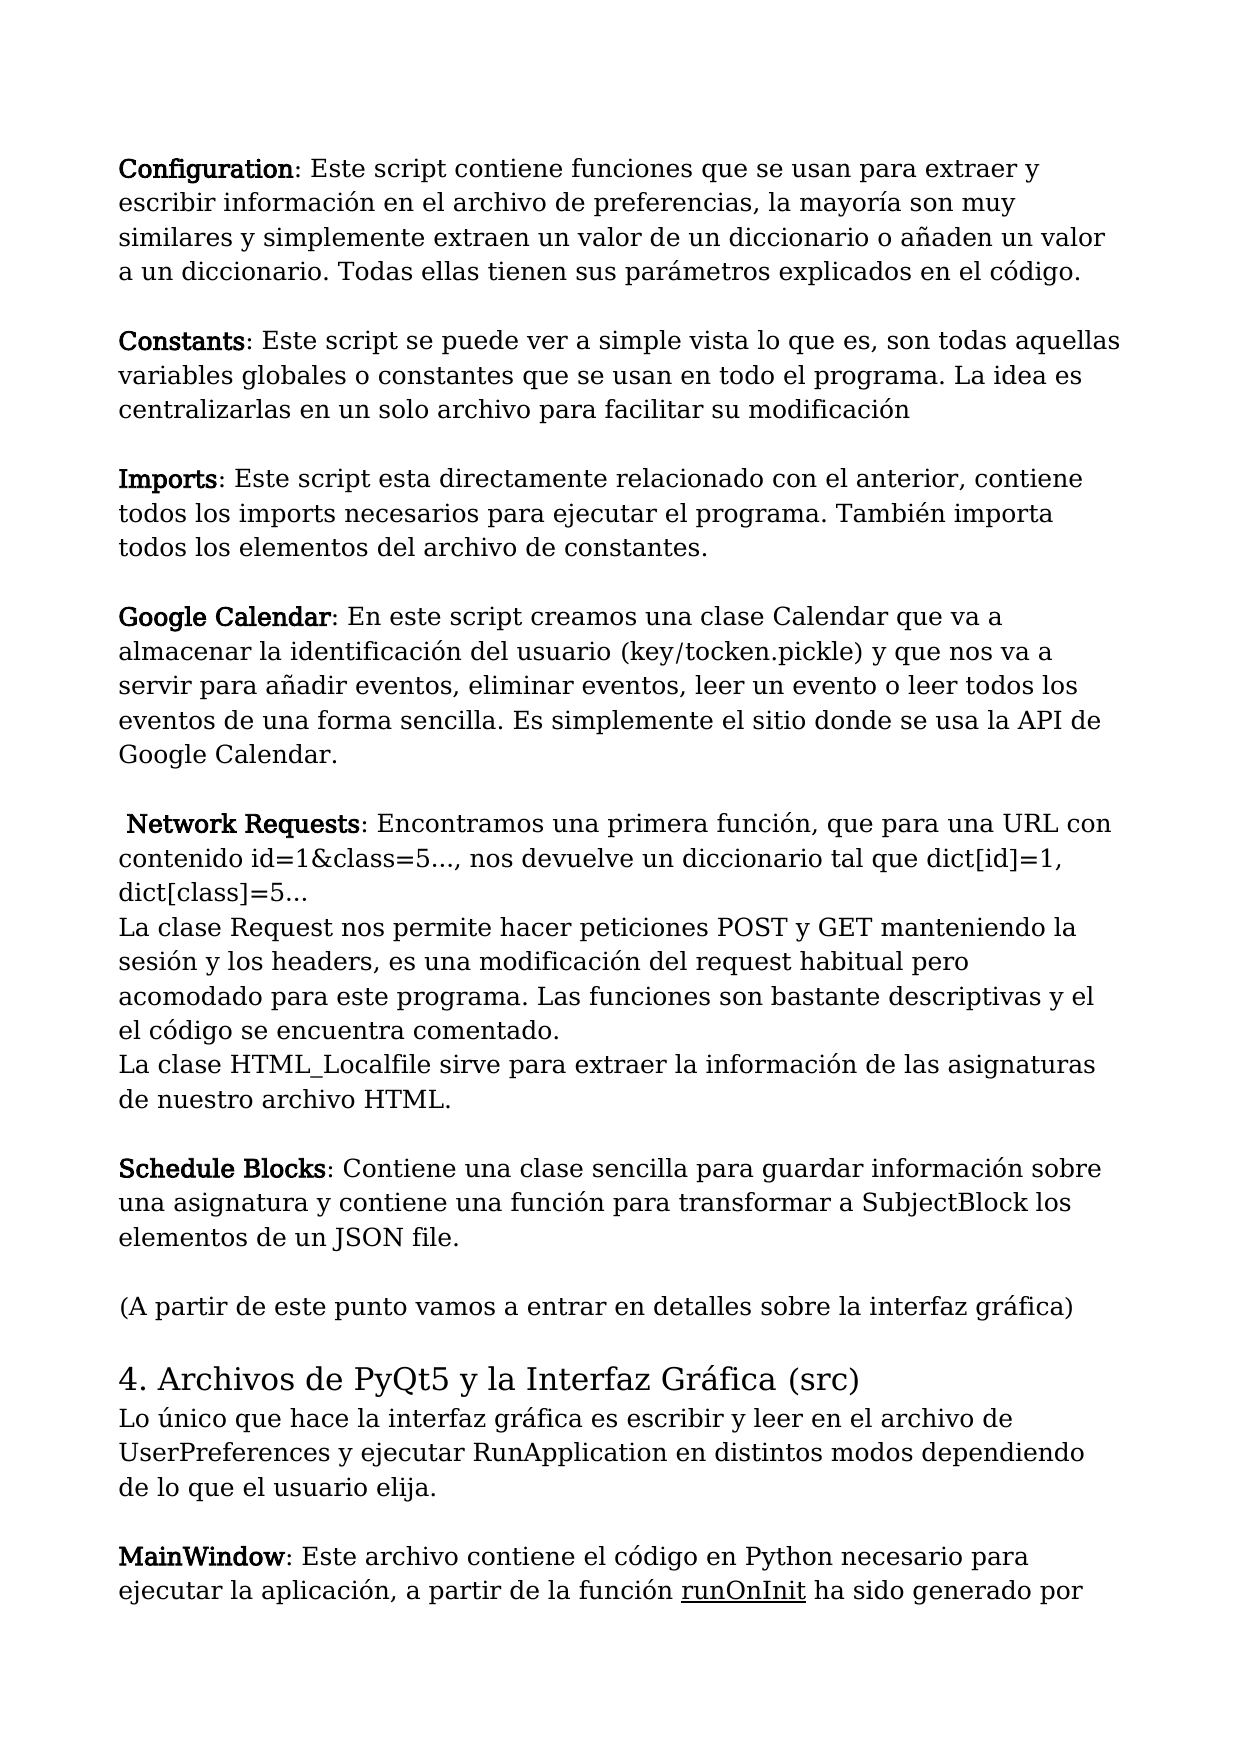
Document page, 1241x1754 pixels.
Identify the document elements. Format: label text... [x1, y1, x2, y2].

text La clase HTML_Localfile sirve para extraer la información de las asignaturas de nuestro archivo HTML. [118, 1049, 1122, 1113]
text La clase Request nos permite hacer peticiones POST y GET manteniendo la sesión y los headers, es una modificación del request habitual pero acomodado para este programa. Las funciones son bastante descriptivas y el el código se encuentra comentado. [118, 911, 1122, 1044]
text Network Requests: Encontramos una primera función, que para una URL con contenido id=1&class=5…, nos devuelve un diccionario tal que dict[id]=1, dict[class]=5… [118, 808, 1122, 907]
text Lo único que hace la interfaz gráfica es escribir y leer en el archivo de UserPreferences y ejecutar RunApplication en distintos modos dependiendo de lo que el usuario elija. [118, 1402, 1122, 1501]
text Schedule Blocks: Contiene una clase sencilla para guardar información sobre una asignatura y contiene una función para transformar a SubjectBlock los elementos de un JSON file. [118, 1152, 1122, 1251]
text Configuration: Este script contiene funciones que se usan para extraer y escribir información en el archivo de preferencias, la mayoría son muy similares y simplemente extraen un valor de un diccionario o añaden un valor a un diccionario. Todas ellas tienen sus parámetros explicados en el código. [118, 153, 1122, 286]
text Imports: Este script esta directamente relacionado con el anterior, contiene todos los imports necesarios para ejecutar el programa. También importa todos los elementos del archivo de constantes. [118, 463, 1122, 562]
text (A partir de este punto vamos a entrar en detalles sobre la interfaz gráfica) [118, 1290, 1122, 1320]
text MainWindow: Este archivo contiene el código en Python necesario para ejecutar la aplicación, a partir de la función runOnInit ha sido generado por [118, 1540, 1122, 1605]
text Constants: Este script se puede ver a simple vista lo que es, son todas aquellas variables globales o constantes que se usan en todo el programa. La idea es centralizarlas en un solo archivo para facilitar su modificación [118, 325, 1122, 424]
text 4. Archivos de PyQt5 y la Interfaz Gráfica (src) [118, 1359, 1122, 1397]
text Google Calendar: En este script creamos una clase Calendar que va a almacenar la identificación del usuario (key/tocken.pickle) y que nos va a servir para añadir eventos, eliminar eventos, leer un evento o leer todos los eventos de una forma sencilla. Es simplemente el sitio donde se usa la API de Google Calendar. [118, 601, 1122, 769]
